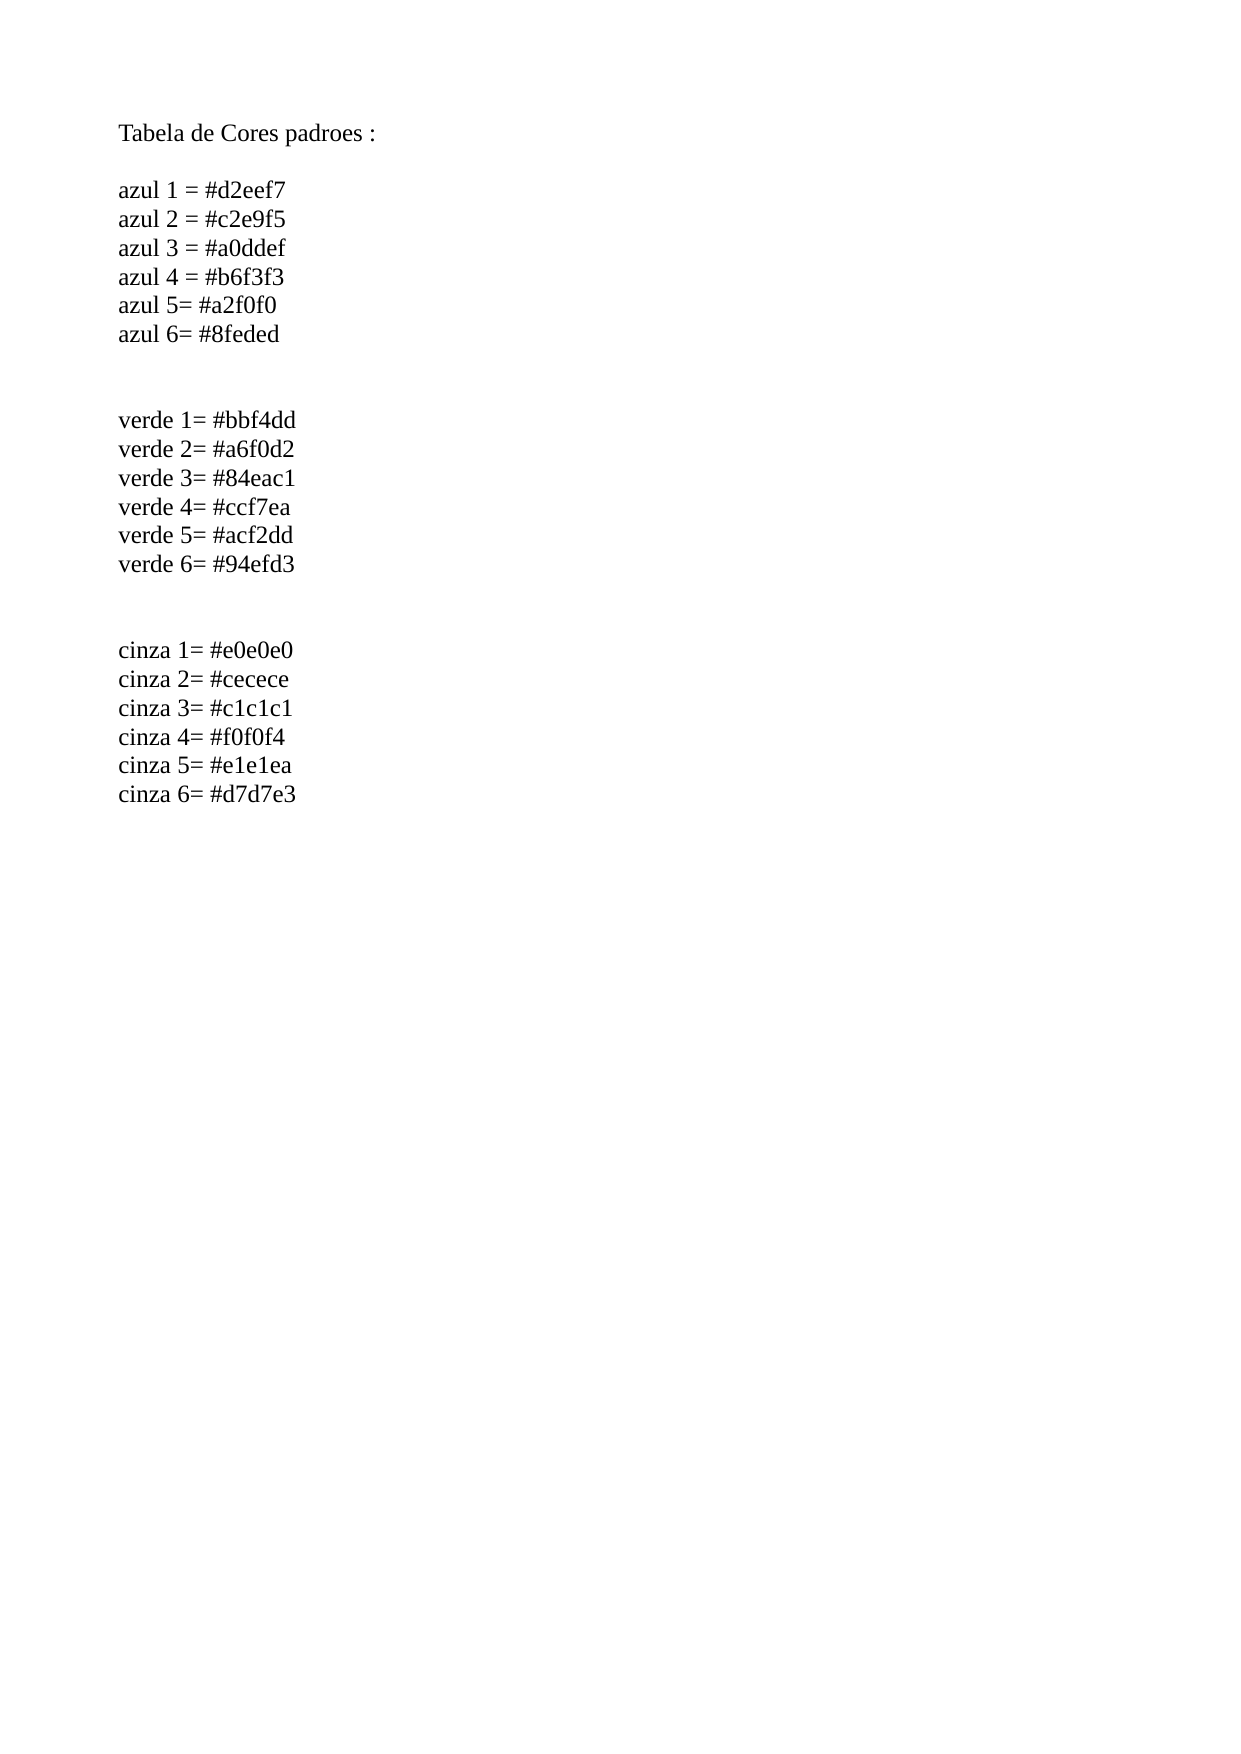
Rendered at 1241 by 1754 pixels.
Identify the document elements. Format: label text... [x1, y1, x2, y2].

text cinza 6= #d7d7e3 [118, 779, 1122, 808]
text azul 5= #a2f0f0 [118, 291, 1122, 319]
text cinza 4= #f0f0f4 [118, 722, 1122, 751]
text verde 2= #a6f0d2 [118, 434, 1122, 463]
text azul 3 = #a0ddef [118, 233, 1122, 262]
text verde 1= #bbf4dd [118, 406, 1122, 434]
text cinza 1= #e0e0e0 [118, 636, 1122, 664]
text azul 4 = #b6f3f3 [118, 262, 1122, 291]
text verde 5= #acf2dd [118, 521, 1122, 549]
text azul 2 = #c2e9f5 [118, 204, 1122, 233]
text azul 6= #8feded [118, 319, 1122, 348]
text verde 3= #84eac1 [118, 463, 1122, 492]
text azul 1 = #d2eef7 [118, 176, 1122, 204]
text cinza 5= #e1e1ea [118, 751, 1122, 779]
text cinza 3= #c1c1c1 [118, 693, 1122, 722]
text verde 6= #94efd3 [118, 549, 1122, 578]
text Tabela de Cores padroes : [118, 118, 1122, 147]
text verde 4= #ccf7ea [118, 492, 1122, 521]
text cinza 2= #cecece [118, 664, 1122, 693]
